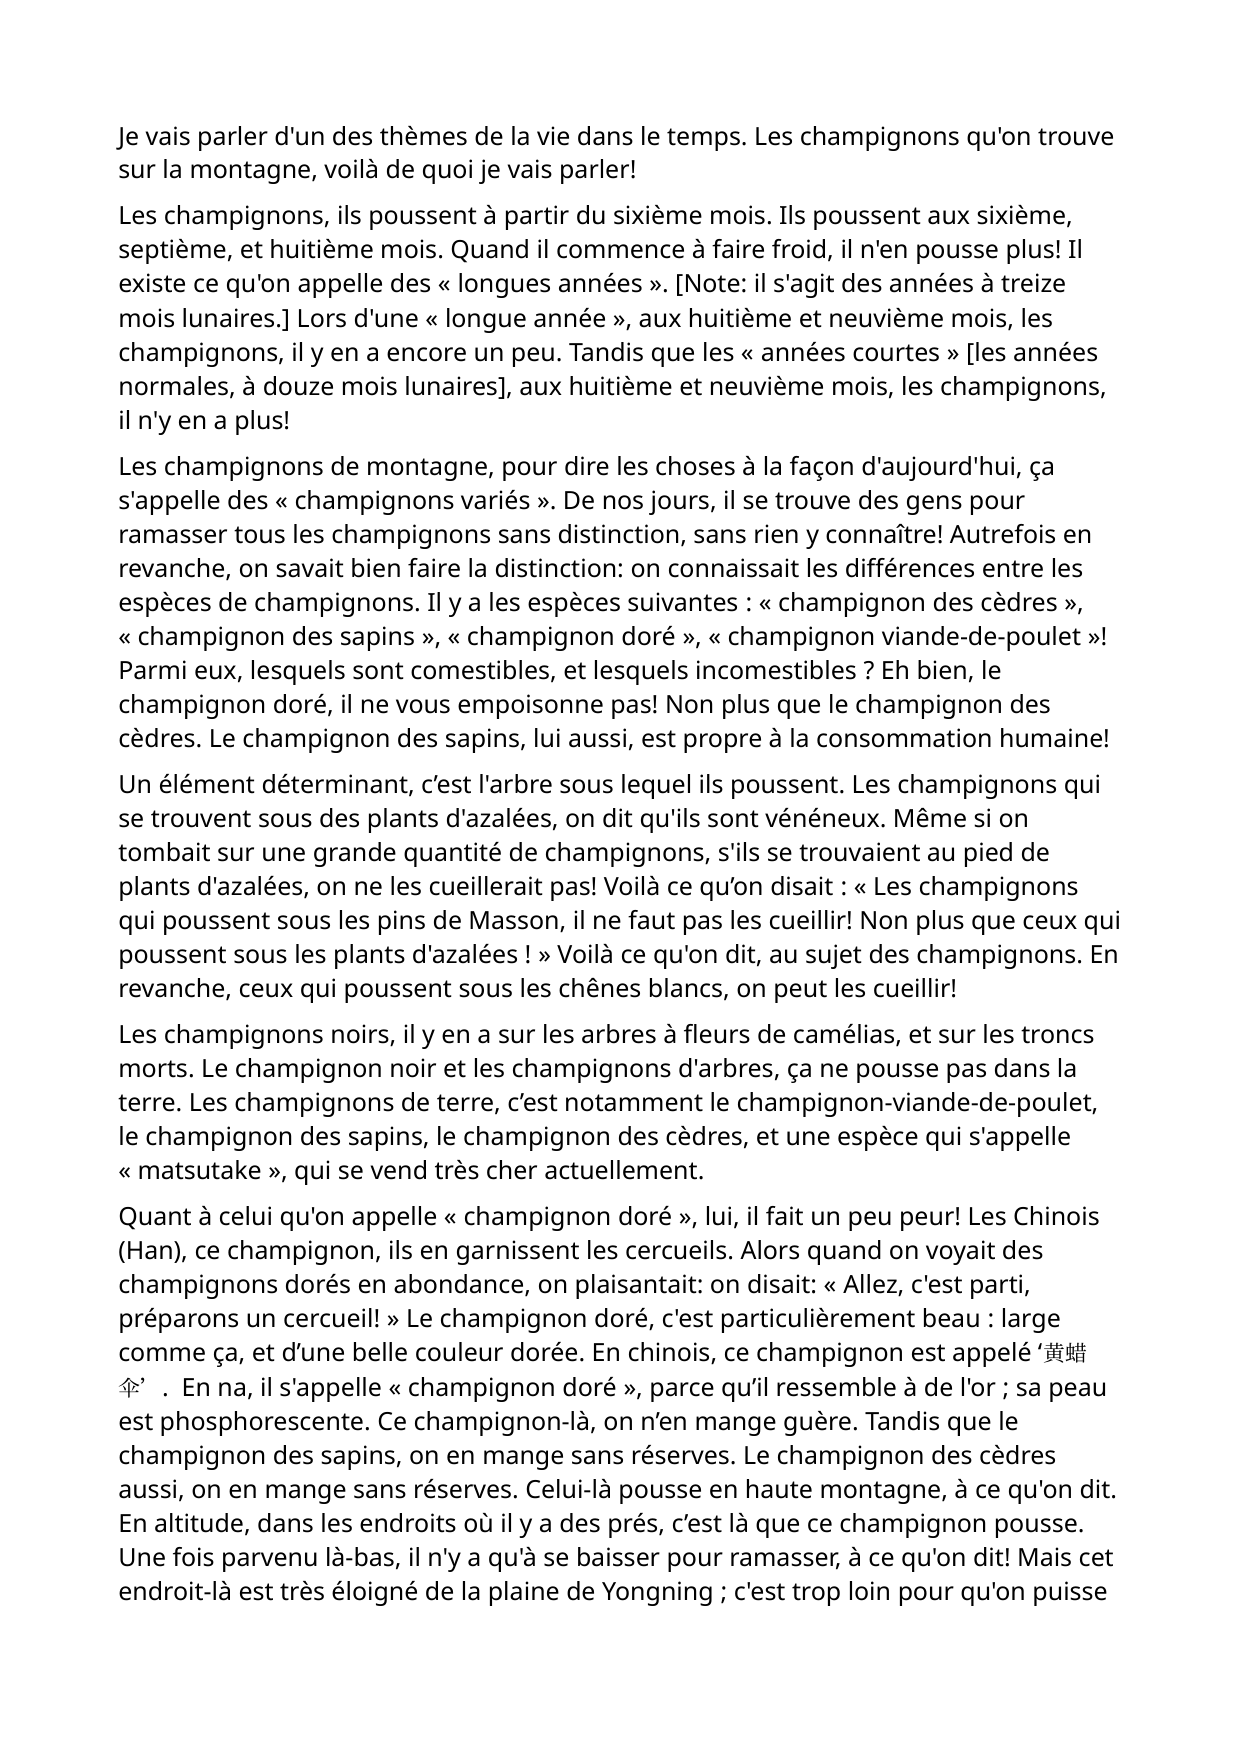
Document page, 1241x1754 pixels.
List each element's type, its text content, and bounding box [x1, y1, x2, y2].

text Les champignons, ils poussent à partir du sixième mois. Ils poussent aux sixième, septième, et huitième mois. Quand il commence à faire froid, il n'en pousse plus! Il existe ce qu'on appelle des « longues années ». [Note: il s'agit des années à treize mois lunaires.] Lors d'une « longue année », aux huitième et neuvième mois, les champignons, il y en a encore un peu. Tandis que les « années courtes » [les années normales, à douze mois lunaires], aux huitième et neuvième mois, les champignons, il n'y en a plus! [118, 198, 1122, 436]
text Un élément déterminant, c’est l'arbre sous lequel ils poussent. Les champignons qui se trouvent sous des plants d'azalées, on dit qu'ils sont vénéneux. Même si on tombait sur une grande quantité de champignons, s'ils se trouvaient au pied de plants d'azalées, on ne les cueillerait pas! Voilà ce qu’on disait : « Les champignons qui poussent sous les pins de Masson, il ne faut pas les cueillir! Non plus que ceux qui poussent sous les plants d'azalées ! » Voilà ce qu'on dit, au sujet des champignons. En revanche, ceux qui poussent sous les chênes blancs, on peut les cueillir! [118, 767, 1122, 1005]
text Les champignons de montagne, pour dire les choses à la façon d'aujourd'hui, ça s'appelle des « champignons variés ». De nos jours, il se trouve des gens pour ramasser tous les champignons sans distinction, sans rien y connaître! Autrefois en revanche, on savait bien faire la distinction: on connaissait les différences entre les espèces de champignons. Il y a les espèces suivantes : « champignon des cèdres », « champignon des sapins », « champignon doré », « champignon viande-de-poulet »! Parmi eux, lesquels sont comestibles, et lesquels incomestibles ? Eh bien, le champignon doré, il ne vous empoisonne pas! Non plus que le champignon des cèdres. Le champignon des sapins, lui aussi, est propre à la consommation humaine! [118, 448, 1122, 755]
text Les champignons noirs, il y en a sur les arbres à fleurs de camélias, et sur les troncs morts. Le champignon noir et les champignons d'arbres, ça ne pousse pas dans la terre. Les champignons de terre, c’est notamment le champignon-viande-de-poulet, le champignon des sapins, le champignon des cèdres, et une espèce qui s'appelle « matsutake », qui se vend très cher actuellement. [118, 1017, 1122, 1187]
text Quant à celui qu'on appelle « champignon doré », lui, il fait un peu peur! Les Chinois (Han), ce champignon, ils en garnissent les cercueils. Alors quand on voyait des champignons dorés en abondance, on plaisantait: on disait: « Allez, c'est parti, préparons un cercueil! » Le champignon doré, c'est particulièrement beau : large comme ça, et d’une belle couleur dorée. En chinois, ce champignon est appelé ‘黄蜡伞’. En na, il s'appelle « champignon doré », parce qu’il ressemble à de l'or ; sa peau est phosphorescente. Ce champignon-là, on n’en mange guère. Tandis que le champignon des sapins, on en mange sans réserves. Le champignon des cèdres aussi, on en mange sans réserves. Celui-là pousse en haute montagne, à ce qu'on dit. En altitude, dans les endroits où il y a des prés, c’est là que ce champignon pousse. Une fois parvenu là-bas, il n'y a qu'à se baisser pour ramasser, à ce qu'on dit! Mais cet endroit-là est très éloigné de la plaine de Yongning ; c'est trop loin pour qu'on puisse [118, 1199, 1122, 1608]
text Je vais parler d'un des thèmes de la vie dans le temps. Les champignons qu'on trouve sur la montagne, voilà de quoi je vais parler! [118, 118, 1122, 186]
